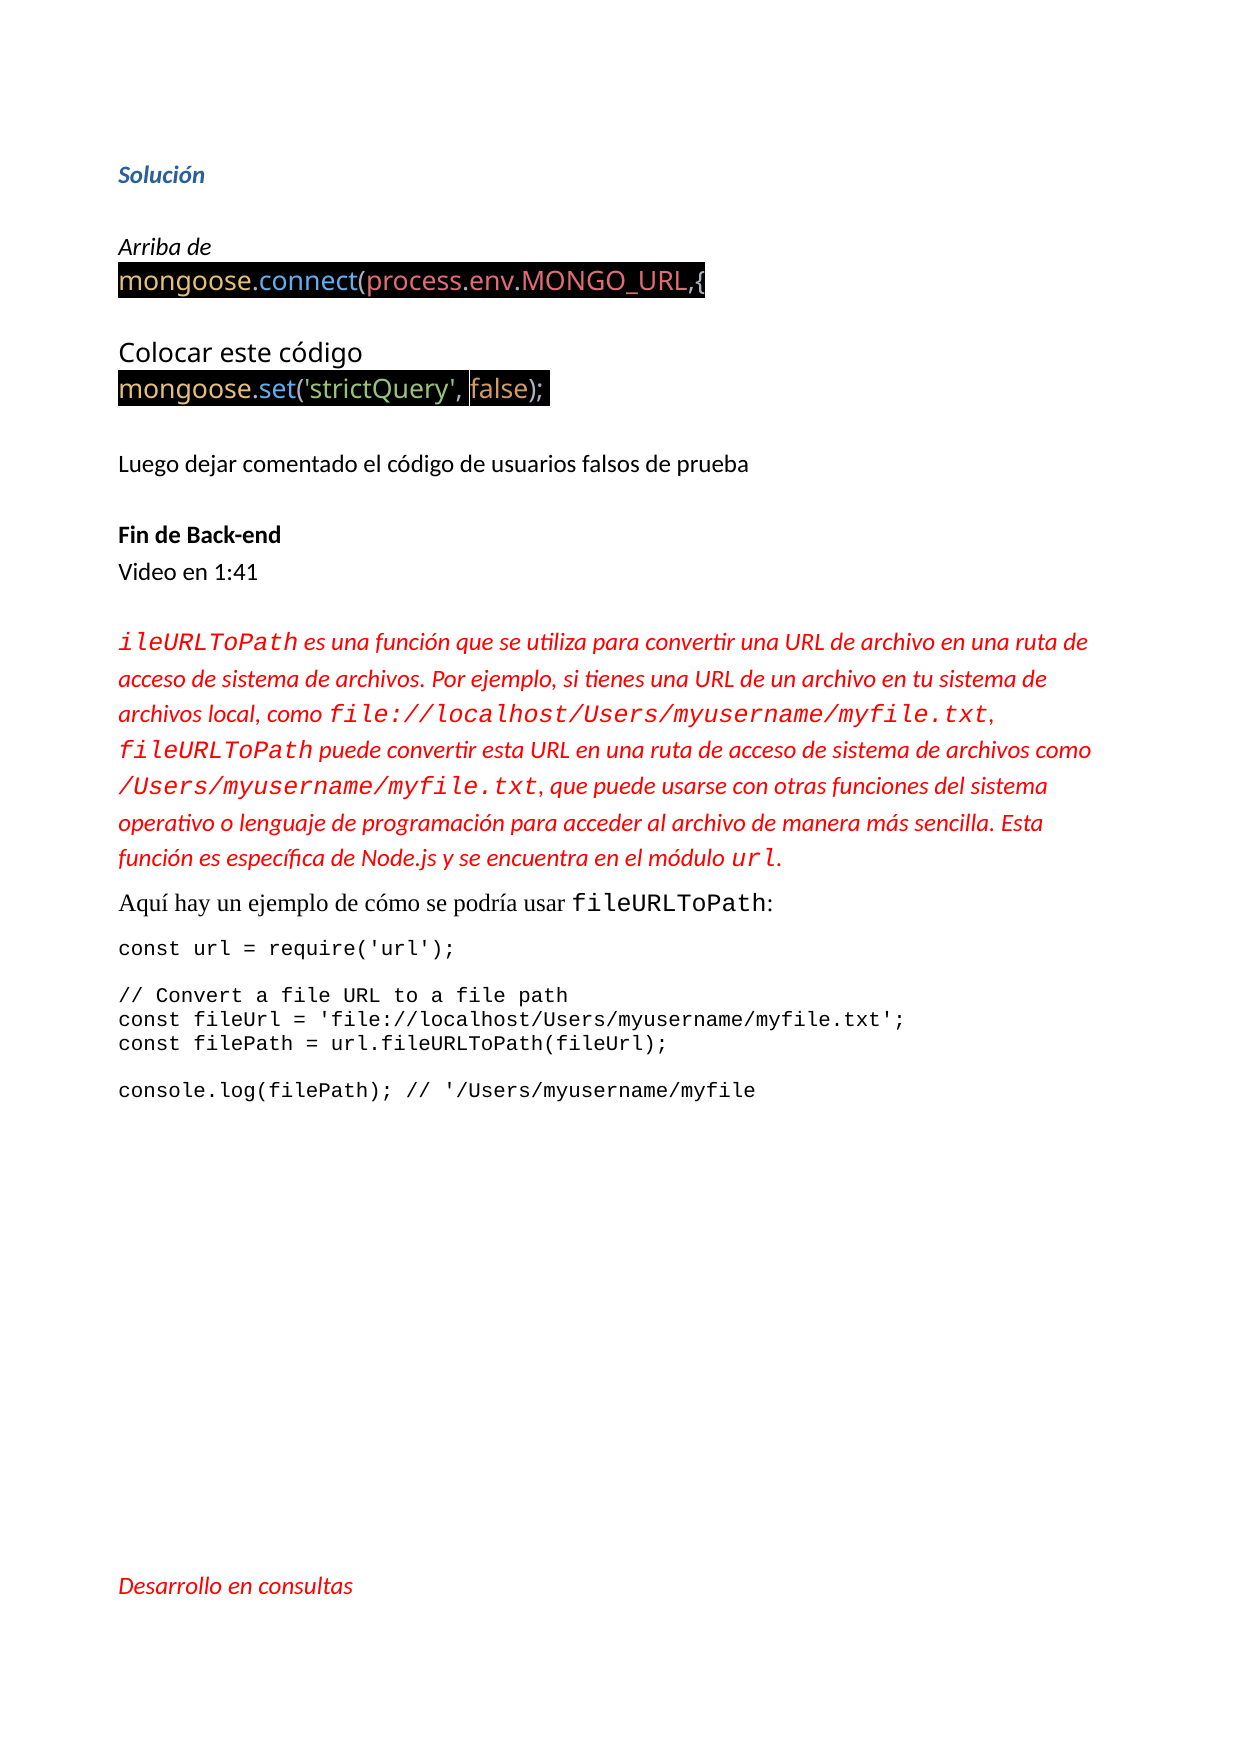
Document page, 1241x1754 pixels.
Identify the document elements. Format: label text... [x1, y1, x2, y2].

text Video en 1:41 [118, 550, 1122, 586]
text ileURLToPath es una función que se utiliza para convertir una URL de archivo en una ruta de acceso de sistema de archivos. Por ejemplo, si tienes una URL de un archivo en tu sistema de archivos local, como file://localhost/Users/myusername/myfile.txt, fileURLToPath puede convertir esta URL en una ruta de acceso de sistema de archivos como /Users/myusername/myfile.txt, que puede usarse con otras funciones del sistema operativo o lenguaje de programación para acceder al archivo de manera más sencilla. Esta función es específica de Node.js y se encuentra en el módulo url. [118, 622, 1122, 874]
text Solución Arriba de mongoose.connect(process.env.MONGO_URL,{ Colocar este código [118, 118, 1122, 370]
text Desarrollo en consultas [118, 1564, 1122, 1600]
text console.log(filePath); // '/Users/myusername/myfile [118, 1080, 1122, 1104]
text mongoose.set('strictQuery', false); [118, 370, 1122, 406]
text // Convert a file URL to a file path [118, 986, 1122, 1009]
text Aquí hay un ejemplo de cómo se podría usar fileURLToPath: [118, 888, 1122, 919]
text Luego dejar comentado el código de usuarios falsos de prueba [118, 442, 1122, 478]
text const url = require('url'); [118, 938, 1122, 962]
text const filePath = url.fileURLToPath(fileUrl); [118, 1033, 1122, 1056]
text const fileUrl = 'file://localhost/Users/myusername/myfile.txt'; [118, 1009, 1122, 1033]
text Fin de Back-end [118, 514, 1122, 550]
